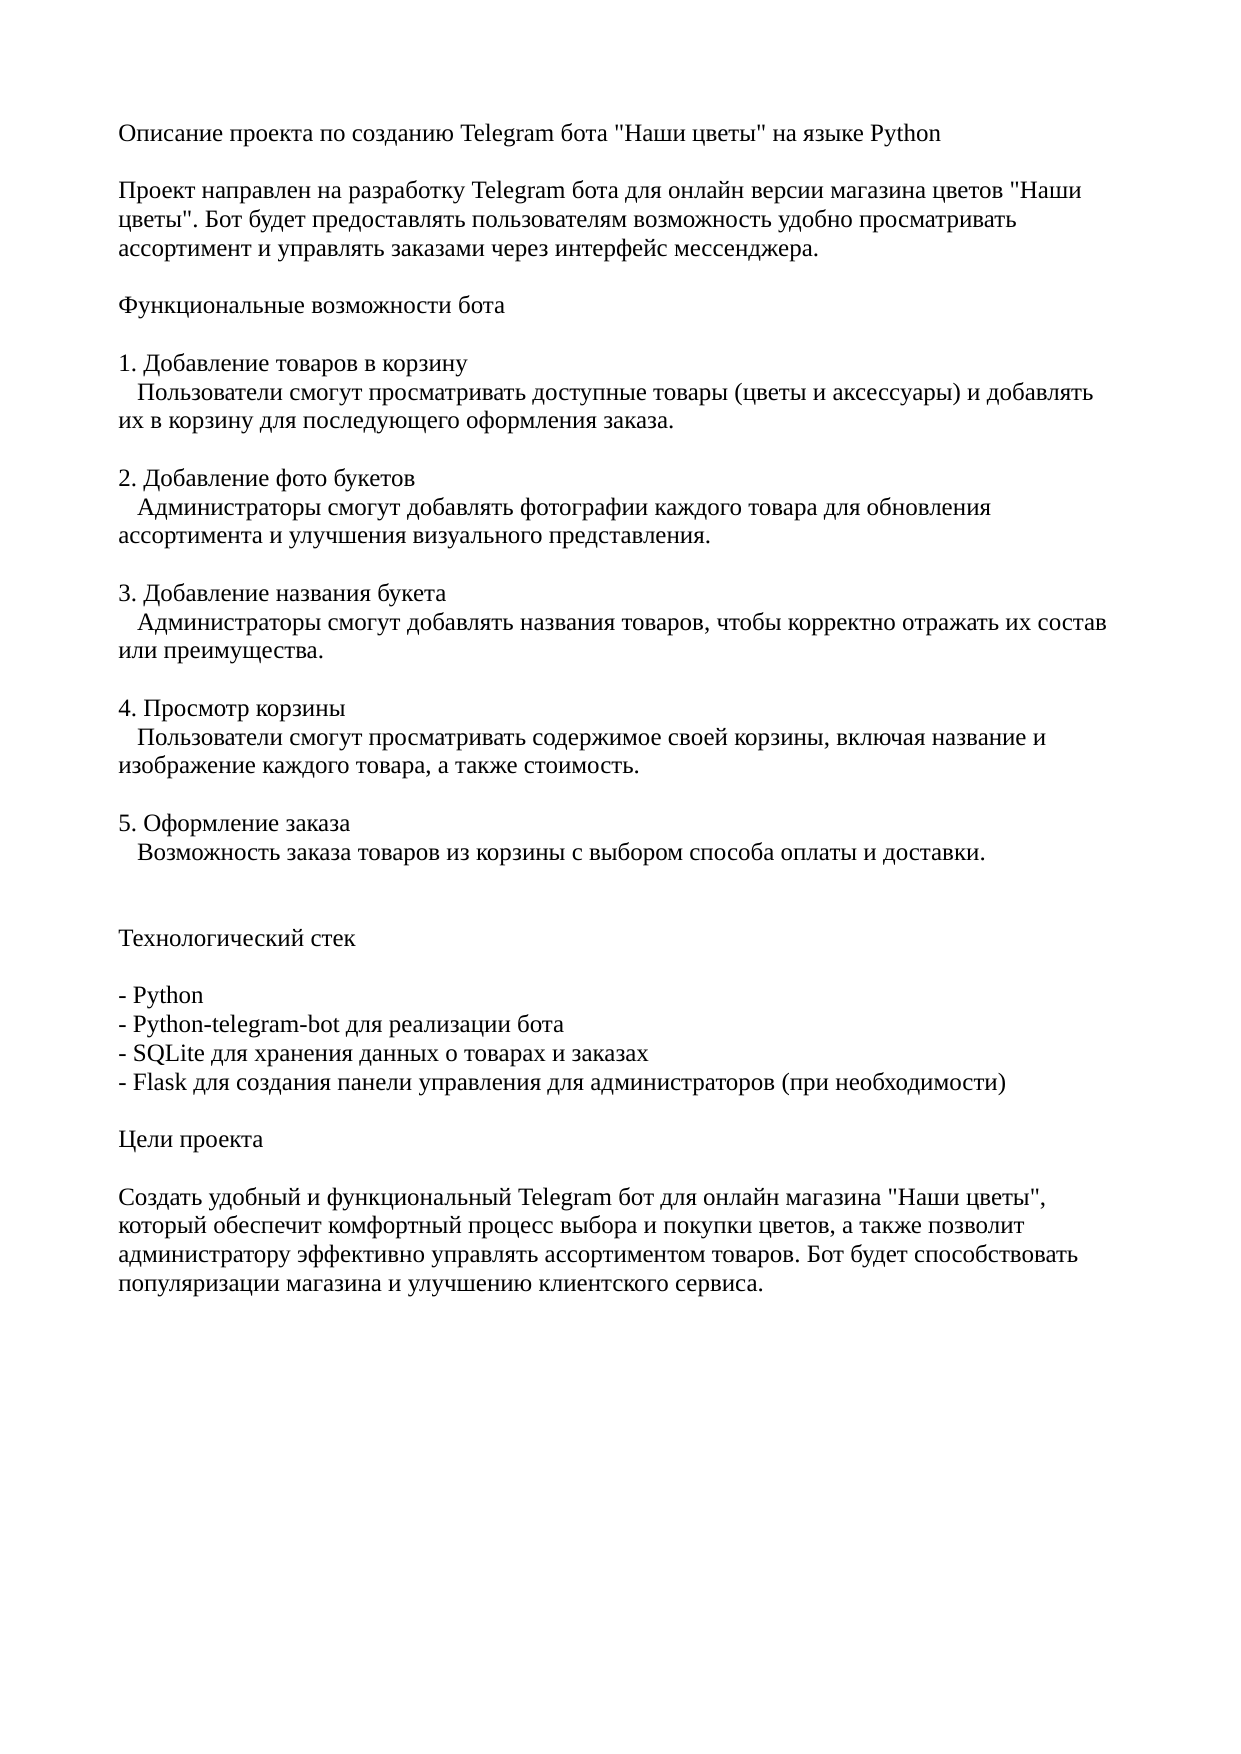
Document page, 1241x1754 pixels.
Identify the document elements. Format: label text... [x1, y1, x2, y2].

text - SQLite для хранения данных о товарах и заказах [118, 1038, 1122, 1067]
text Пользователи смогут просматривать содержимое своей корзины, включая название и изображение каждого товара, а также стоимость. [118, 722, 1122, 779]
text Создать удобный и функциональный Telegram бот для онлайн магазина "Наши цветы", который обеспечит комфортный процесс выбора и покупки цветов, а также позволит администратору эффективно управлять ассортиментом товаров. Бот будет способствовать популяризации магазина и улучшению клиентского сервиса. [118, 1182, 1122, 1297]
text Администраторы смогут добавлять названия товаров, чтобы корректно отражать их состав или преимущества. [118, 607, 1122, 664]
text Описание проекта по созданию Telegram бота "Наши цветы" на языке Python [118, 118, 1122, 147]
text Администраторы смогут добавлять фотографии каждого товара для обновления ассортимента и улучшения визуального представления. [118, 492, 1122, 549]
text 3. Добавление названия букета [118, 578, 1122, 607]
text Цели проекта [118, 1124, 1122, 1153]
text Функциональные возможности бота [118, 291, 1122, 319]
text - Python-telegram-bot для реализации бота [118, 1009, 1122, 1038]
text Технологический стек [118, 923, 1122, 952]
text - Flask для создания панели управления для администраторов (при необходимости) [118, 1067, 1122, 1096]
text 1. Добавление товаров в корзину [118, 348, 1122, 377]
text Возможность заказа товаров из корзины с выбором способа оплаты и доставки. [118, 837, 1122, 866]
text Проект направлен на разработку Telegram бота для онлайн версии магазина цветов "Наши цветы". Бот будет предоставлять пользователям возможность удобно просматривать ассортимент и управлять заказами через интерфейс мессенджера. [118, 176, 1122, 262]
text Пользователи смогут просматривать доступные товары (цветы и аксессуары) и добавлять их в корзину для последующего оформления заказа. [118, 377, 1122, 434]
text - Python [118, 981, 1122, 1009]
text 2. Добавление фото букетов [118, 463, 1122, 492]
text 4. Просмотр корзины [118, 693, 1122, 722]
text 5. Оформление заказа [118, 808, 1122, 837]
